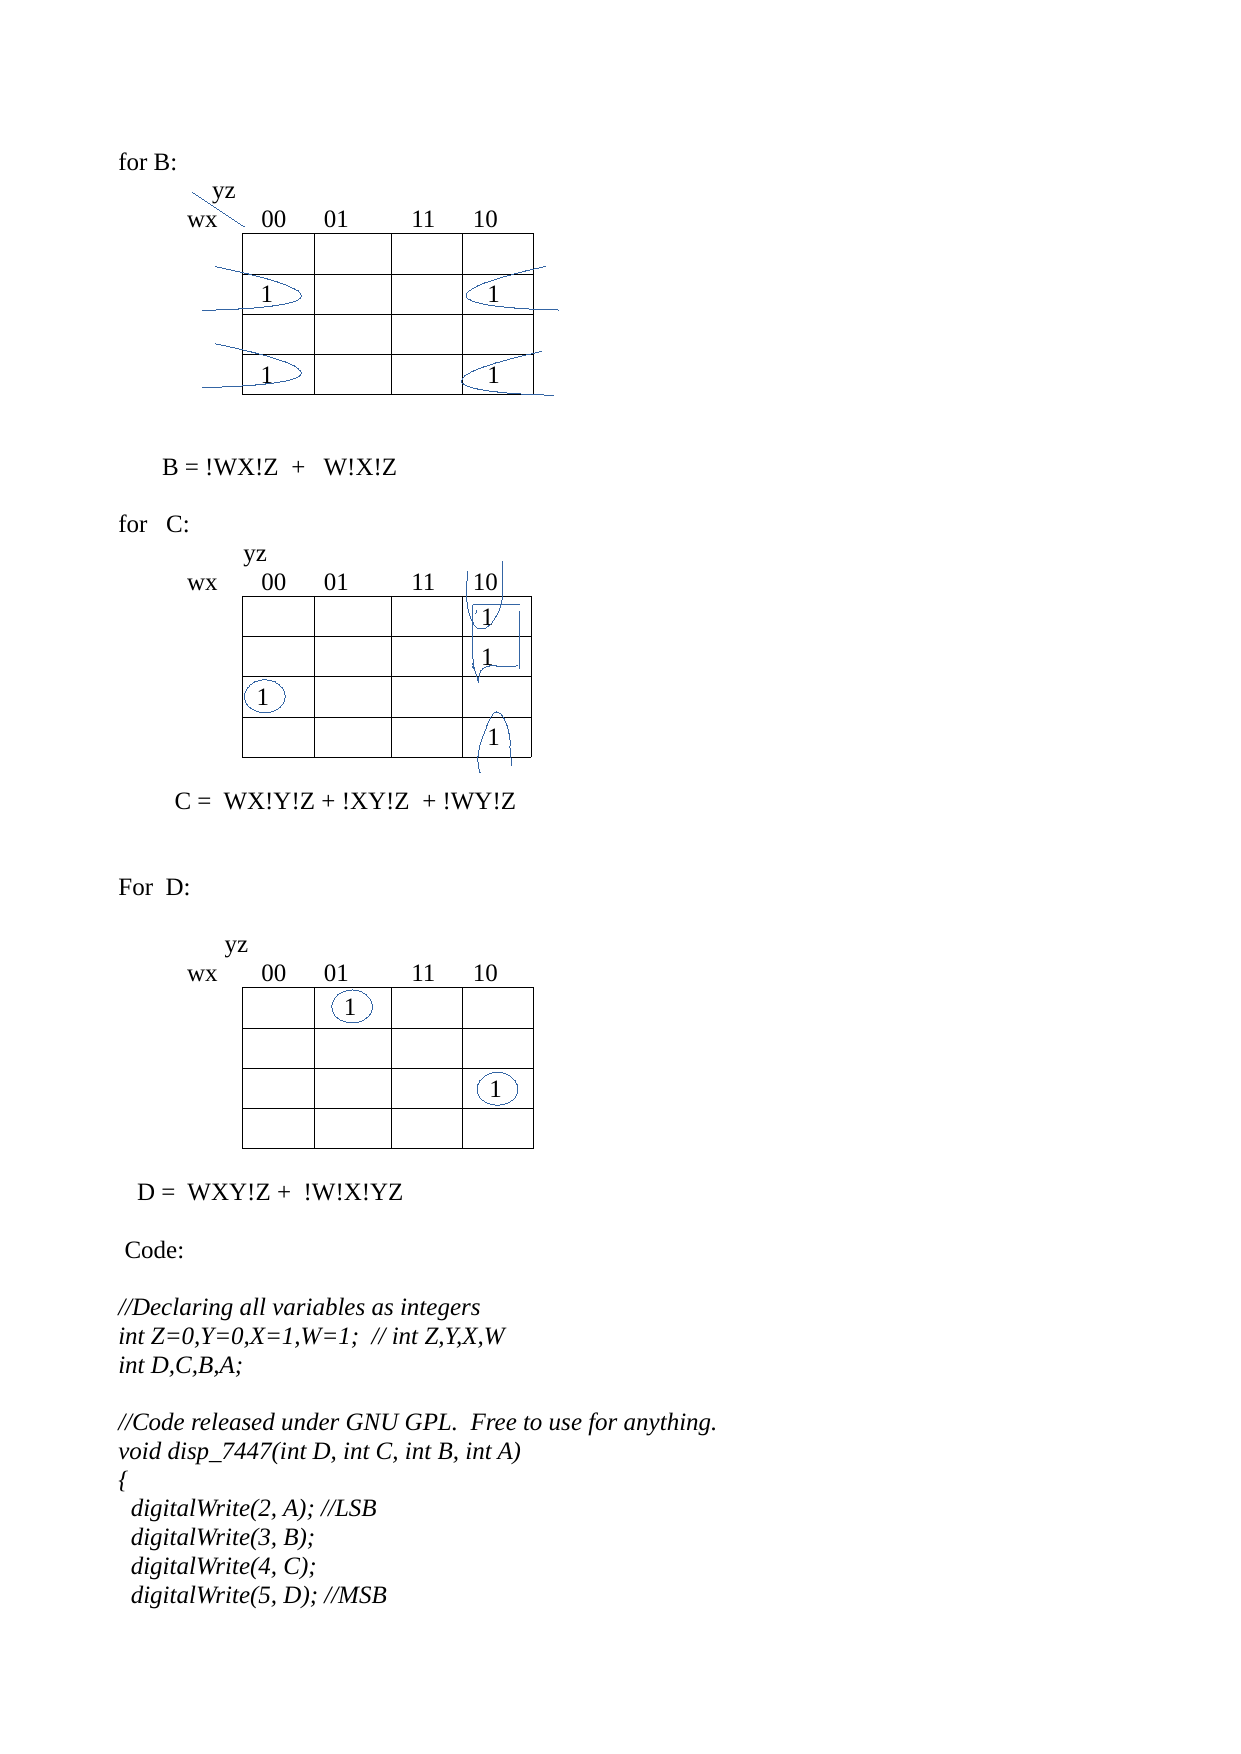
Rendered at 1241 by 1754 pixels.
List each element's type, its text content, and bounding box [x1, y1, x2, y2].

text digitalWrite(4, C); [118, 1551, 1122, 1580]
text yz [118, 538, 1122, 567]
text wx 00 01 11 10 [118, 958, 1122, 987]
text digitalWrite(2, A); //LSB [118, 1493, 1122, 1522]
text digitalWrite(3, B); [118, 1522, 1122, 1551]
text B = !WX!Z + W!X!Z [118, 452, 1122, 481]
table_cell [392, 1069, 462, 1108]
table_cell [315, 1029, 391, 1068]
table_header [463, 234, 533, 273]
table_cell [243, 637, 314, 676]
table_cell [392, 275, 462, 314]
text wx 00 01 11 10 [118, 567, 502, 596]
table_header [243, 234, 314, 273]
text void disp_7447(int D, int C, int B, int A) [118, 1436, 1122, 1465]
text for B: [118, 147, 1122, 176]
table_cell [392, 637, 462, 676]
text int Z=0,Y=0,X=1,W=1; // int Z,Y,X,W [118, 1321, 1122, 1350]
table_header [243, 988, 314, 1027]
table_header 1 [463, 597, 531, 636]
table_cell [463, 1109, 533, 1148]
table_cell [392, 718, 462, 757]
text yz [118, 176, 1122, 204]
text wx 00 01 11 10 [118, 204, 1122, 233]
table_cell [243, 1029, 314, 1068]
table_header [392, 597, 462, 636]
table_cell [243, 718, 314, 757]
table_cell [315, 315, 391, 354]
text yz [118, 929, 1122, 958]
table_cell [243, 1069, 314, 1108]
table_cell [392, 1109, 462, 1148]
table_header [463, 988, 533, 1027]
table_cell [463, 1069, 533, 1108]
text digitalWrite(5, D); //MSB [118, 1580, 1122, 1608]
table_cell [392, 677, 462, 717]
table_cell [315, 355, 391, 394]
table_cell [315, 718, 391, 757]
text int D,C,B,A; [118, 1350, 1122, 1378]
text [503, 567, 1122, 596]
table_header [315, 597, 391, 636]
table_header [315, 988, 391, 1027]
table_cell [315, 677, 391, 717]
table_cell 1 [463, 637, 531, 676]
table_cell [392, 315, 462, 354]
table_cell [392, 355, 462, 394]
table_cell 1 [243, 275, 314, 314]
table_cell 1 [243, 677, 314, 717]
table_cell 1 [243, 355, 314, 394]
table_cell [243, 315, 314, 354]
text for C: [118, 509, 1122, 538]
table_cell [463, 1029, 533, 1068]
table_cell 1 [463, 718, 531, 757]
table_cell [243, 1109, 314, 1148]
text For D: [118, 872, 1122, 901]
table_cell [315, 275, 391, 314]
table_cell [392, 1029, 462, 1068]
table_cell 1 [463, 275, 533, 314]
table_cell [315, 1069, 391, 1108]
table_header [392, 988, 462, 1027]
text Code: [118, 1235, 1122, 1263]
table_cell [315, 1109, 391, 1148]
table_cell [463, 677, 531, 717]
table_header [315, 234, 391, 273]
text D = WXY!Z + !W!X!YZ [118, 1177, 1122, 1206]
table_cell 1 [463, 355, 533, 394]
text C = WX!Y!Z + !XY!Z + !WY!Z [118, 786, 1122, 814]
text //Declaring all variables as integers [118, 1292, 1122, 1321]
table_header [392, 234, 462, 273]
text { [118, 1465, 1122, 1493]
table_cell [463, 315, 533, 354]
text //Code released under GNU GPL. Free to use for anything. [118, 1407, 1122, 1436]
table_header [243, 597, 314, 636]
table_cell [315, 637, 391, 676]
